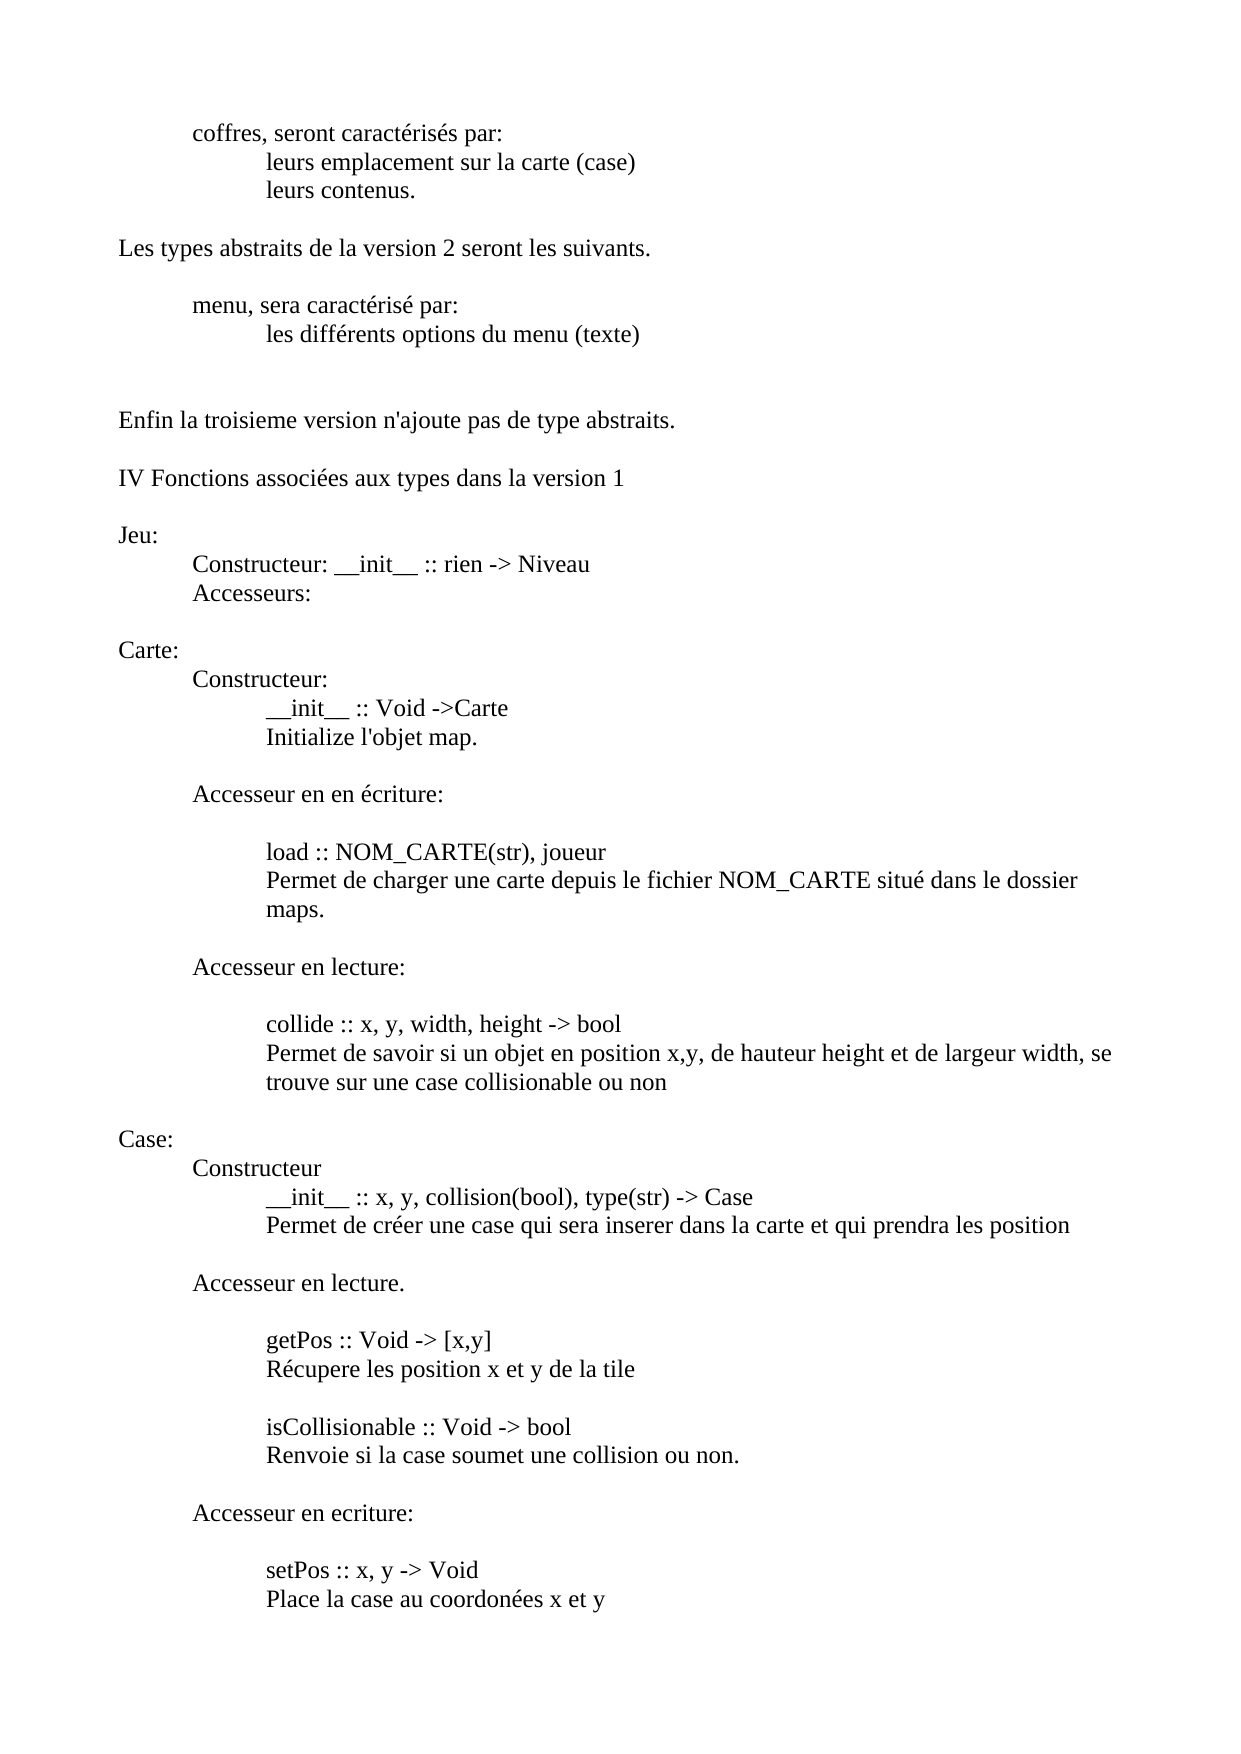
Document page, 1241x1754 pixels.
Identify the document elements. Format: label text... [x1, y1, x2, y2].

text isCollisionable :: Void -> bool [118, 1412, 1122, 1441]
text coffres, seront caractérisés par: [118, 118, 1122, 147]
text IV Fonctions associées aux types dans la version 1 [118, 463, 1122, 492]
text setPos :: x, y -> Void [118, 1556, 1122, 1584]
text leurs emplacement sur la carte (case) [118, 147, 1122, 176]
text Accesseur en en écriture: [118, 779, 1122, 808]
text Constructeur: [118, 664, 1122, 693]
text Accesseur en lecture: [118, 952, 1122, 981]
text Permet de créer une case qui sera inserer dans la carte et qui prendra les position [118, 1211, 1122, 1239]
text Constructeur: __init__ :: rien -> Niveau [118, 549, 1122, 578]
text Jeu: [118, 521, 1122, 549]
text Initialize l'objet map. [118, 722, 1122, 751]
text Permet de charger une carte depuis le fichier NOM_CARTE situé dans le dossier maps. [118, 866, 1122, 923]
text Accesseurs: [118, 578, 1122, 607]
text leurs contenus. [118, 176, 1122, 204]
text Enfin la troisieme version n'ajoute pas de type abstraits. [118, 406, 1122, 434]
text __init__ :: x, y, collision(bool), type(str) -> Case [118, 1182, 1122, 1211]
text Place la case au coordonées x et y [118, 1584, 1122, 1613]
text collide :: x, y, width, height -> bool [118, 1009, 1122, 1038]
text Carte: [118, 636, 1122, 664]
text Récupere les position x et y de la tile [118, 1354, 1122, 1383]
text Permet de savoir si un objet en position x,y, de hauteur height et de largeur width, se trouve sur une case collisionable ou non [118, 1038, 1122, 1096]
text load :: NOM_CARTE(str), joueur [118, 837, 1122, 866]
text Les types abstraits de la version 2 seront les suivants. [118, 233, 1122, 262]
text les différents options du menu (texte) [118, 319, 1122, 348]
text menu, sera caractérisé par: [118, 291, 1122, 319]
text Case: [118, 1124, 1122, 1153]
text __init__ :: Void ->Carte [118, 693, 1122, 722]
text Renvoie si la case soumet une collision ou non. [118, 1441, 1122, 1469]
text Accesseur en lecture. [118, 1268, 1122, 1297]
text getPos :: Void -> [x,y] [118, 1326, 1122, 1354]
text Accesseur en ecriture: [118, 1498, 1122, 1527]
text Constructeur [118, 1153, 1122, 1182]
